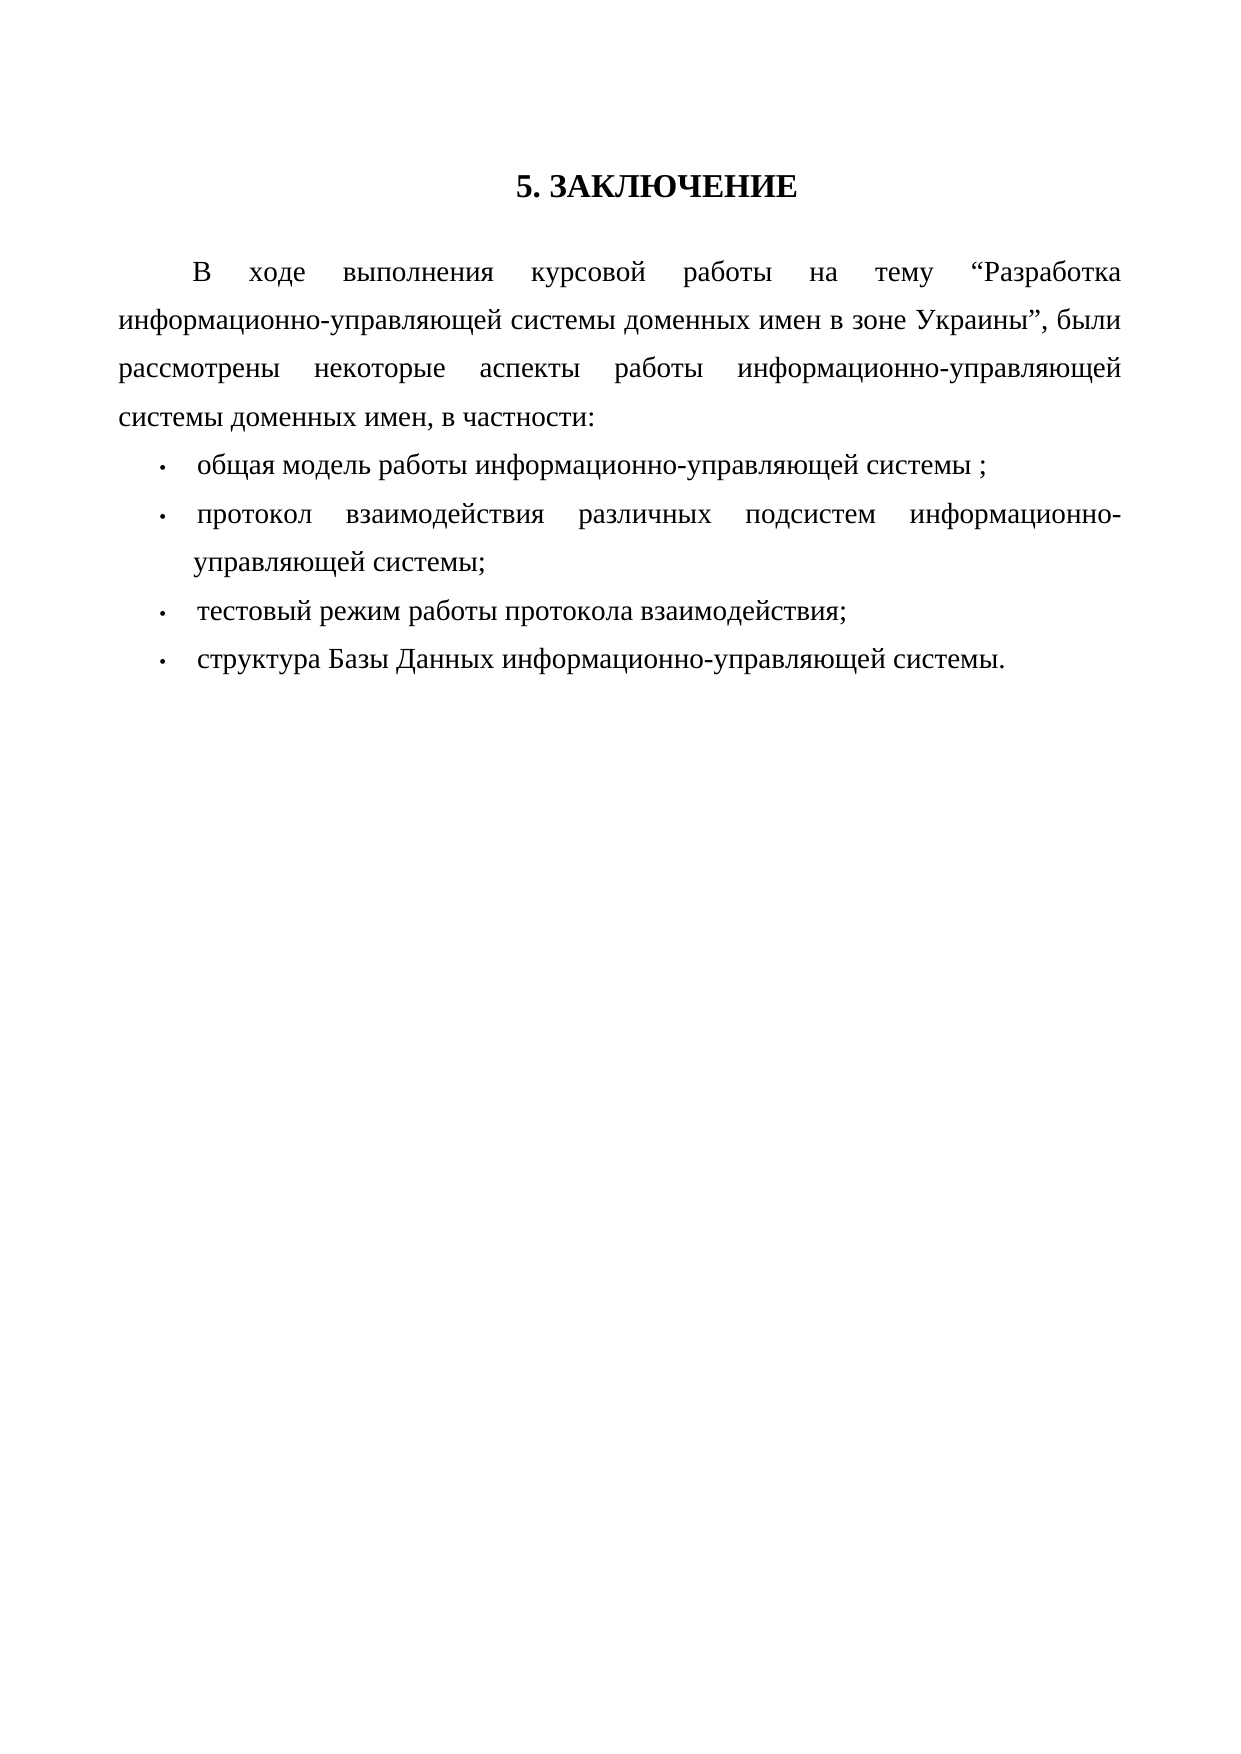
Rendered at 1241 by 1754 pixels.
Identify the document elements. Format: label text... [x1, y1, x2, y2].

list структура Базы Данных информационно-управляющей системы. [156, 642, 1122, 675]
list протокол взаимодействия различных подсистем информационно-управляющей системы; [156, 497, 1122, 578]
list тестовый режим работы протокола взаимодействия; [156, 594, 1122, 626]
list общая модель работы информационно-управляющей системы ; [156, 449, 1122, 481]
subtitle 5. Заключение [118, 168, 1122, 205]
text В ходе выполнения курсовой работы на тему “Разработка информационно-управляющей системы доменных имен в зоне Украины”, были рассмотрены некоторые аспекты работы информационно-управляющей системы доменных имен, в частности: [118, 255, 1122, 433]
